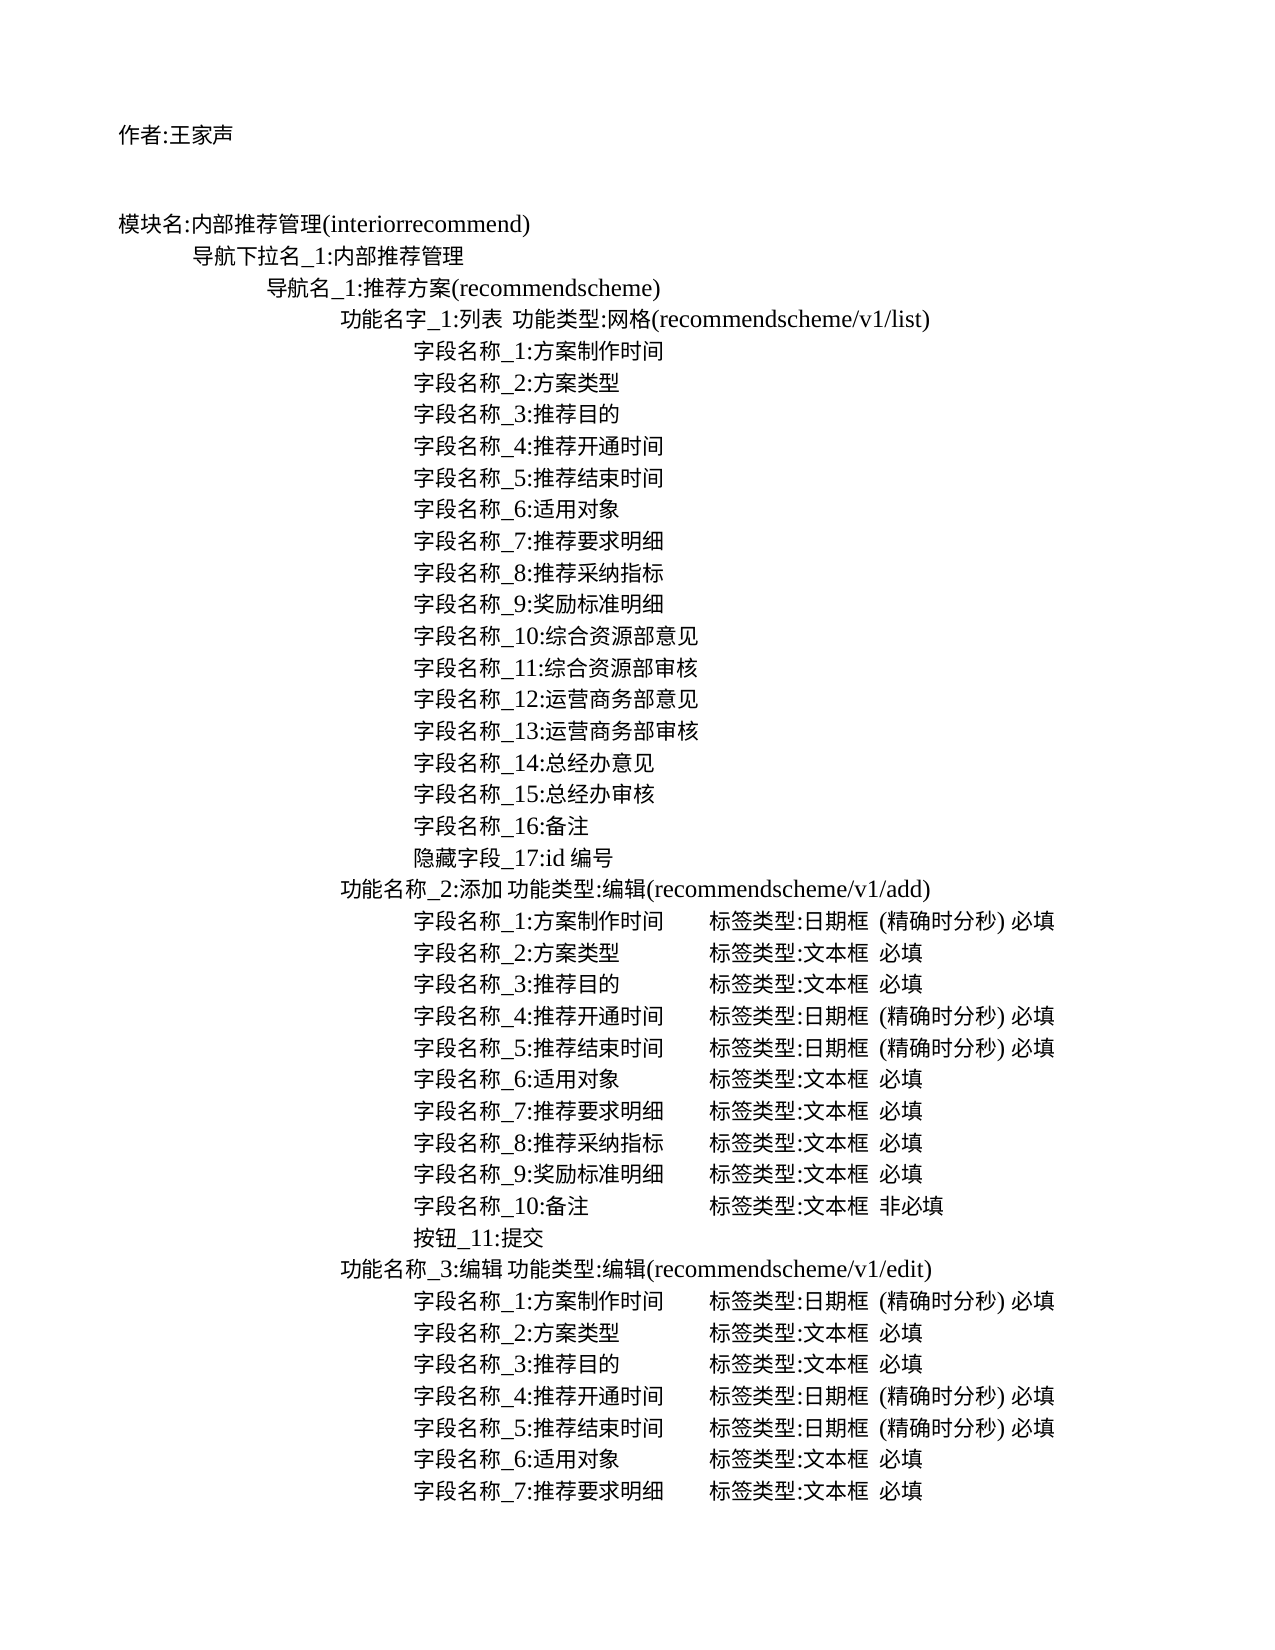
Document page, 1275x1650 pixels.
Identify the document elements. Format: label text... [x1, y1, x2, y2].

text 字段名称_6:适用对象 标签类型:文本框 必填 [118, 1442, 1157, 1474]
text 字段名称_8:推荐采纳指标 [118, 556, 1157, 587]
text 字段名称_7:推荐要求明细 标签类型:文本框 必填 [118, 1474, 1157, 1506]
text 字段名称_9:奖励标准明细 [118, 587, 1157, 619]
text 字段名称_16:备注 [118, 809, 1157, 841]
text 字段名称_11:综合资源部审核 [118, 651, 1157, 682]
text 按钮_11:提交 [118, 1221, 1157, 1252]
text 功能名称_2:添加 功能类型:编辑(recommendscheme/v1/add) [118, 872, 1157, 904]
text 字段名称_8:推荐采纳指标 标签类型:文本框 必填 [118, 1126, 1157, 1157]
text 字段名称_2:方案类型 [118, 366, 1157, 397]
text 字段名称_6:适用对象 标签类型:文本框 必填 [118, 1062, 1157, 1094]
text 字段名称_4:推荐开通时间 标签类型:日期框 (精确时分秒) 必填 [118, 1379, 1157, 1411]
text 字段名称_1:方案制作时间 标签类型:日期框 (精确时分秒) 必填 [118, 904, 1157, 936]
text 字段名称_12:运营商务部意见 [118, 682, 1157, 714]
text 字段名称_9:奖励标准明细 标签类型:文本框 必填 [118, 1157, 1157, 1189]
text 字段名称_3:推荐目的 [118, 397, 1157, 429]
text 字段名称_7:推荐要求明细 [118, 524, 1157, 556]
text 字段名称_10:备注 标签类型:文本框 非必填 [118, 1189, 1157, 1221]
text 导航名_1:推荐方案(recommendscheme) [118, 271, 1157, 302]
text 字段名称_13:运营商务部审核 [118, 714, 1157, 746]
text 字段名称_3:推荐目的 标签类型:文本框 必填 [118, 967, 1157, 999]
text 字段名称_3:推荐目的 标签类型:文本框 必填 [118, 1347, 1157, 1379]
text 模块名:内部推荐管理(interiorrecommend) [118, 207, 1157, 239]
text 字段名称_5:推荐结束时间 标签类型:日期框 (精确时分秒) 必填 [118, 1411, 1157, 1442]
text 字段名称_15:总经办审核 [118, 777, 1157, 809]
text 字段名称_7:推荐要求明细 标签类型:文本框 必填 [118, 1094, 1157, 1126]
text 字段名称_5:推荐结束时间 [118, 461, 1157, 492]
text 字段名称_5:推荐结束时间 标签类型:日期框 (精确时分秒) 必填 [118, 1031, 1157, 1062]
text 功能名字_1:列表 功能类型:网格(recommendscheme/v1/list) [118, 302, 1157, 334]
text 字段名称_1:方案制作时间 标签类型:日期框 (精确时分秒) 必填 [118, 1284, 1157, 1316]
text 字段名称_6:适用对象 [118, 492, 1157, 524]
text 字段名称_4:推荐开通时间 标签类型:日期框 (精确时分秒) 必填 [118, 999, 1157, 1031]
text 字段名称_10:综合资源部意见 [118, 619, 1157, 651]
text 功能名称_3:编辑 功能类型:编辑(recommendscheme/v1/edit) [118, 1252, 1157, 1284]
text 作者:王家声 [118, 118, 1157, 150]
text 字段名称_1:方案制作时间 [118, 334, 1157, 366]
text 字段名称_2:方案类型 标签类型:文本框 必填 [118, 1316, 1157, 1347]
text 字段名称_4:推荐开通时间 [118, 429, 1157, 461]
text 隐藏字段_17:id编号 [118, 841, 1157, 872]
text 字段名称_14:总经办意见 [118, 746, 1157, 777]
text 字段名称_2:方案类型 标签类型:文本框 必填 [118, 936, 1157, 967]
text 导航下拉名_1:内部推荐管理 [118, 239, 1157, 271]
